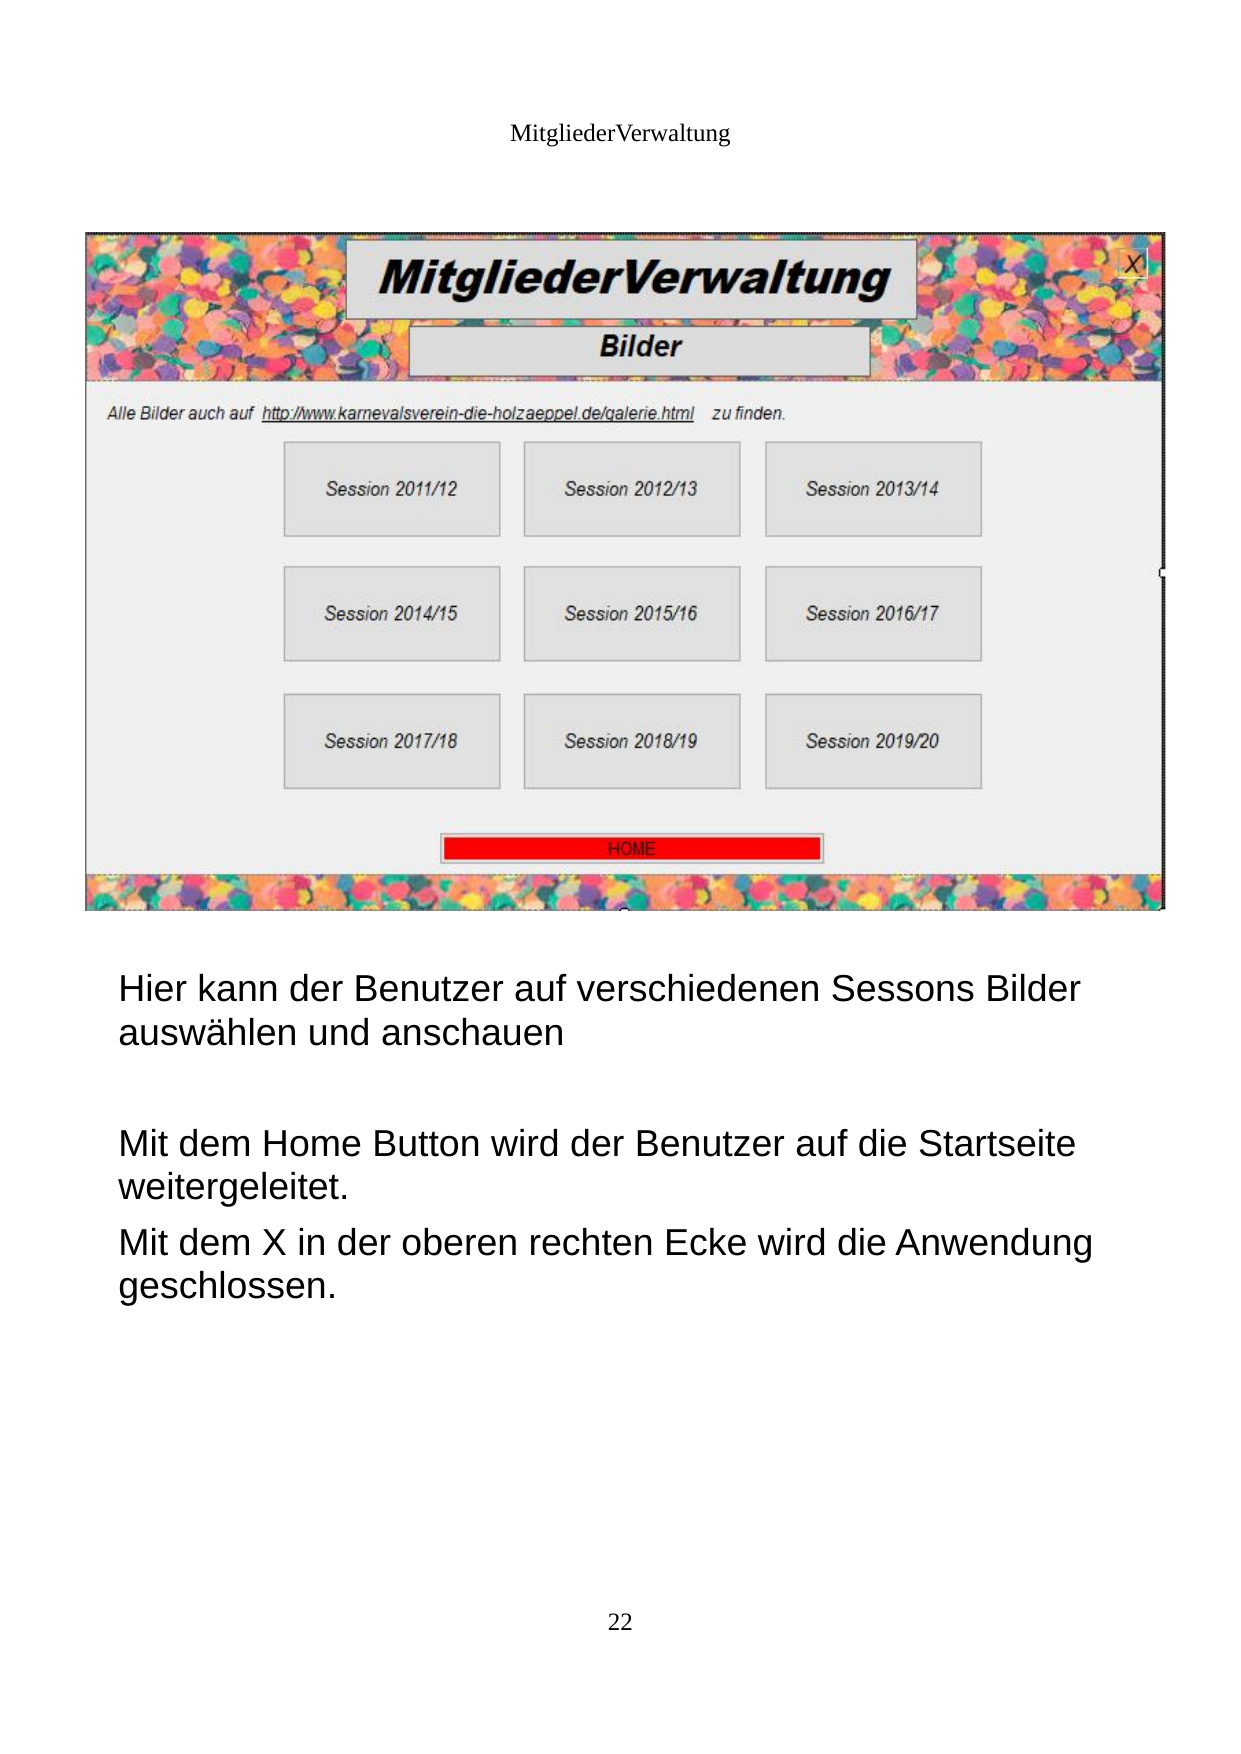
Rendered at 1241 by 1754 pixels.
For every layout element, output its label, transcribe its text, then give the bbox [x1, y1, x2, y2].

text Hier kann der Benutzer auf verschiedenen Sessons Bilder auswählen und anschauen [118, 967, 1122, 1053]
text Mit dem Home Button wird der Benutzer auf die Startseite weitergeleitet. [118, 1121, 1122, 1207]
picture [85, 232, 1166, 911]
text Mit dem X in der oberen rechten Ecke wird die Anwendung geschlossen. [118, 1220, 1122, 1306]
